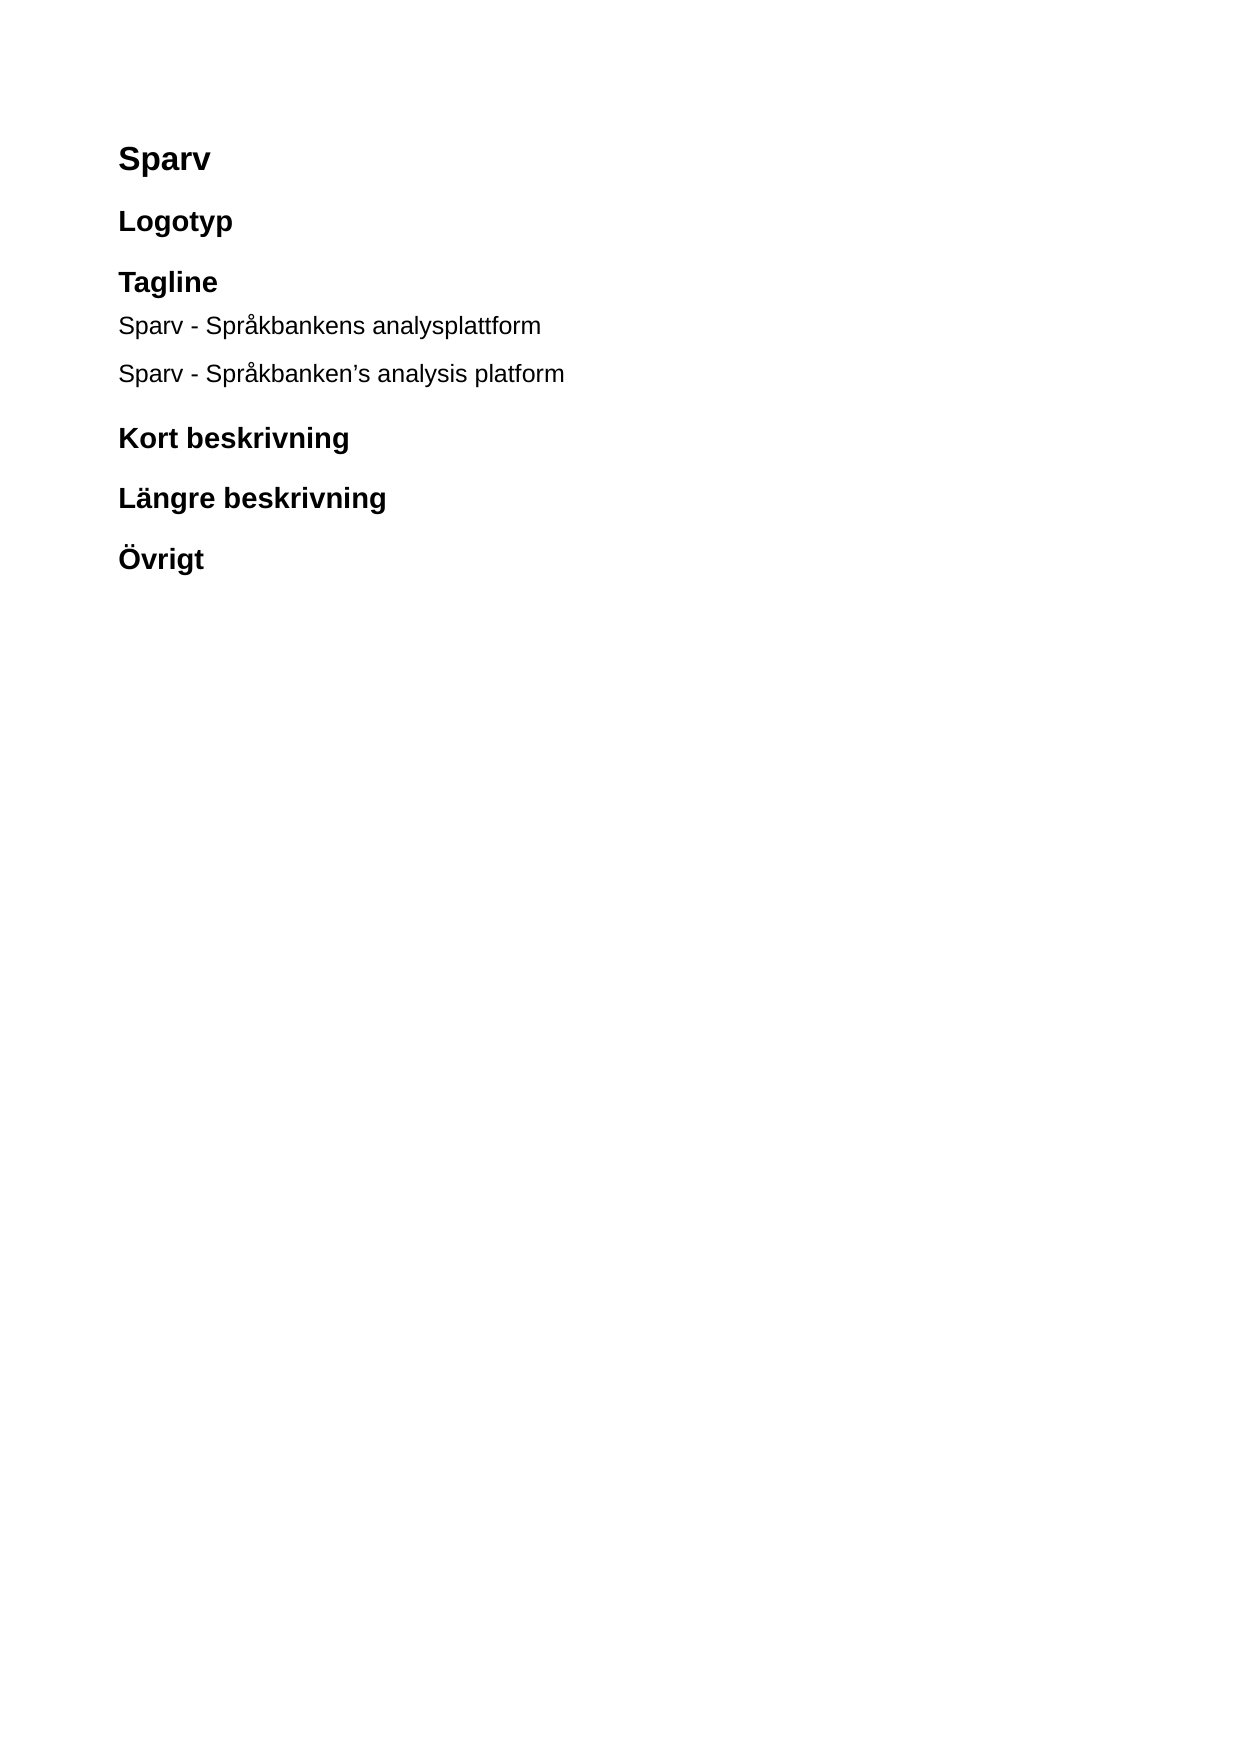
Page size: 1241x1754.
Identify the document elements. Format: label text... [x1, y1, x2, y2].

subtitle Längre beskrivning [118, 482, 1122, 515]
subtitle Sparv [118, 139, 1122, 177]
text Sparv - Språkbanken’s analysis platform [118, 359, 1122, 387]
text Sparv - Språkbankens analysplattform [118, 311, 1122, 340]
subtitle Logotyp [118, 204, 1122, 238]
subtitle Övrigt [118, 542, 1122, 576]
subtitle Tagline [118, 265, 1122, 299]
subtitle Kort beskrivning [118, 421, 1122, 454]
